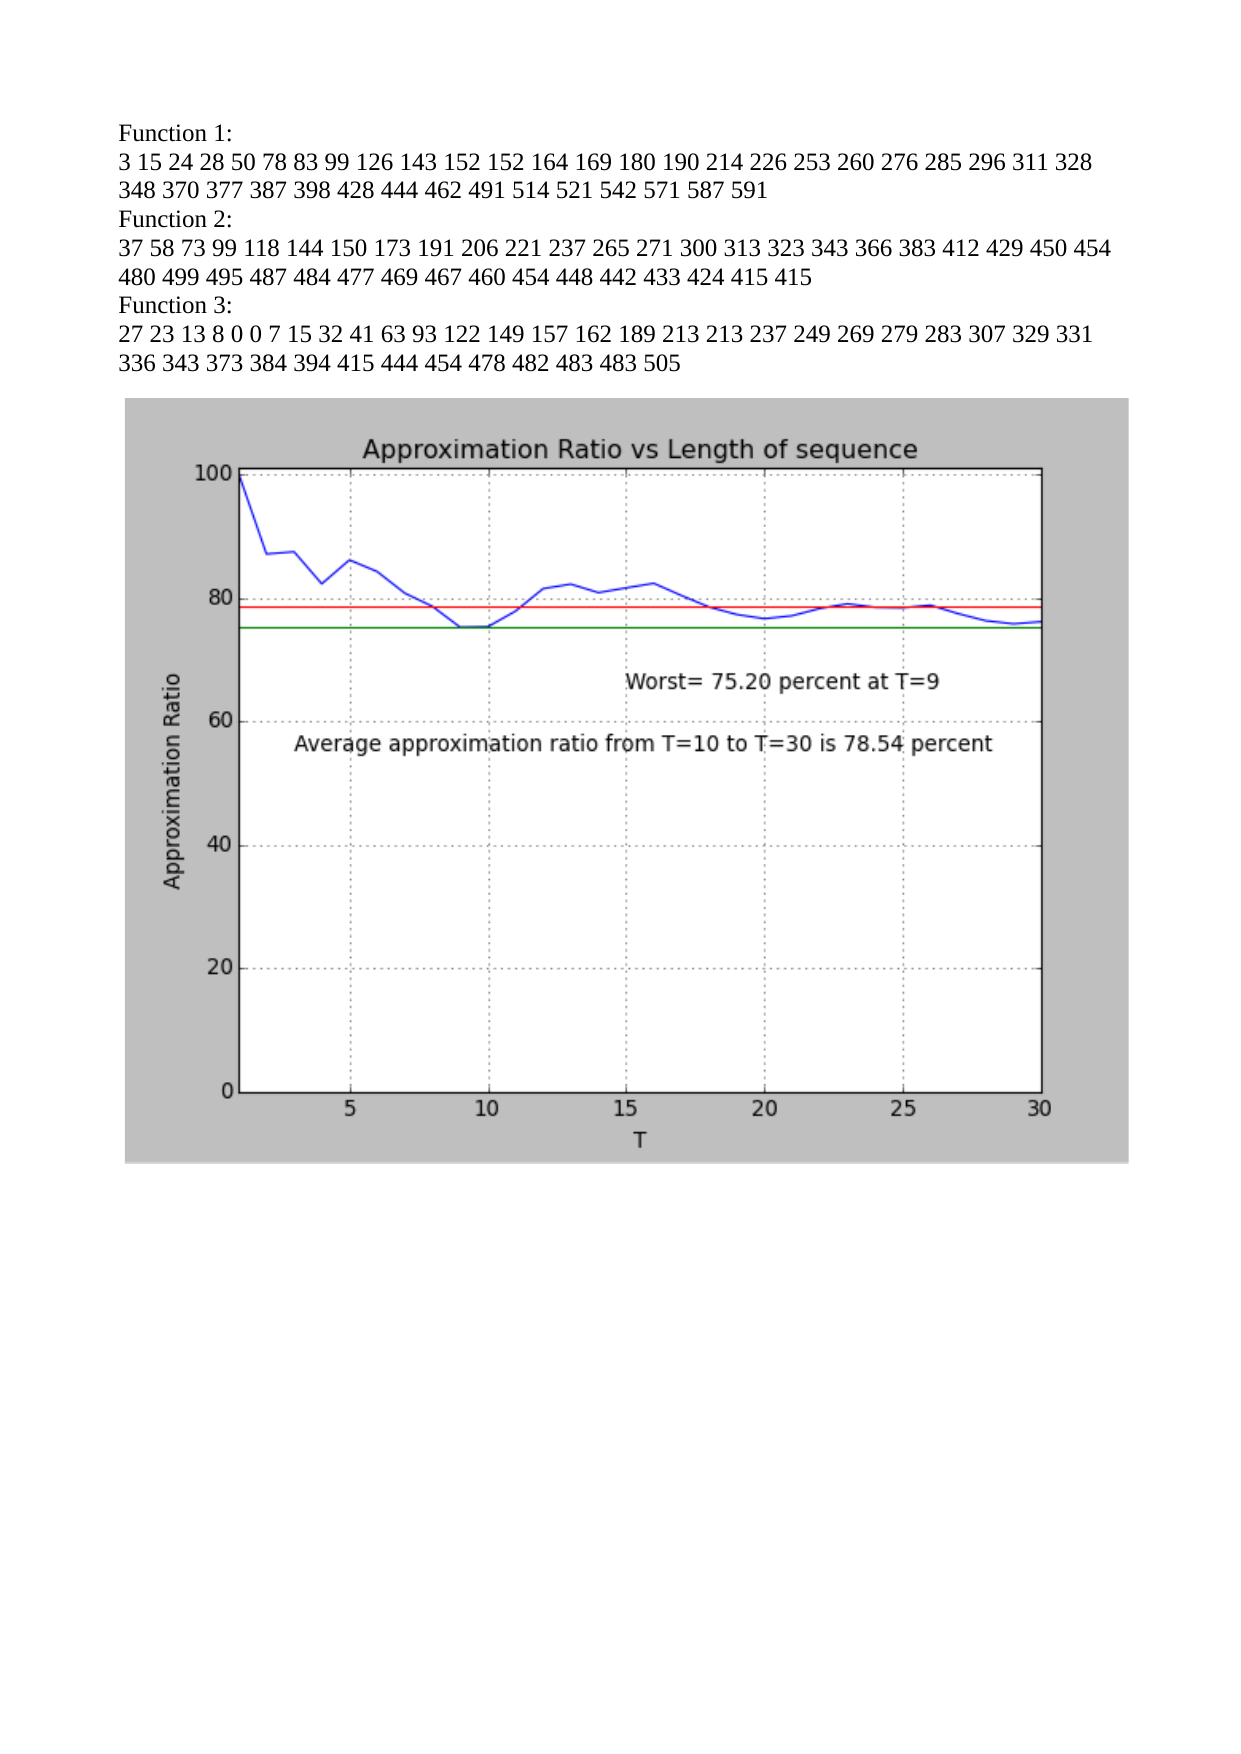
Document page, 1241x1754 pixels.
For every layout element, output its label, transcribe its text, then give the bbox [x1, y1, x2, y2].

picture [124, 398, 1129, 1164]
text Function 1: [118, 118, 1122, 147]
text Function 3: [118, 291, 1122, 319]
text 3 15 24 28 50 78 83 99 126 143 152 152 164 169 180 190 214 226 253 260 276 285 296 311 328 348 370 377 387 398 428 444 462 491 514 521 542 571 587 591 [118, 147, 1122, 204]
text Function 2: [118, 204, 1122, 233]
text 37 58 73 99 118 144 150 173 191 206 221 237 265 271 300 313 323 343 366 383 412 429 450 454 480 499 495 487 484 477 469 467 460 454 448 442 433 424 415 415 [118, 233, 1122, 291]
text 27 23 13 8 0 0 7 15 32 41 63 93 122 149 157 162 189 213 213 237 249 269 279 283 307 329 331 336 343 373 384 394 415 444 454 478 482 483 483 505 [118, 319, 1122, 377]
